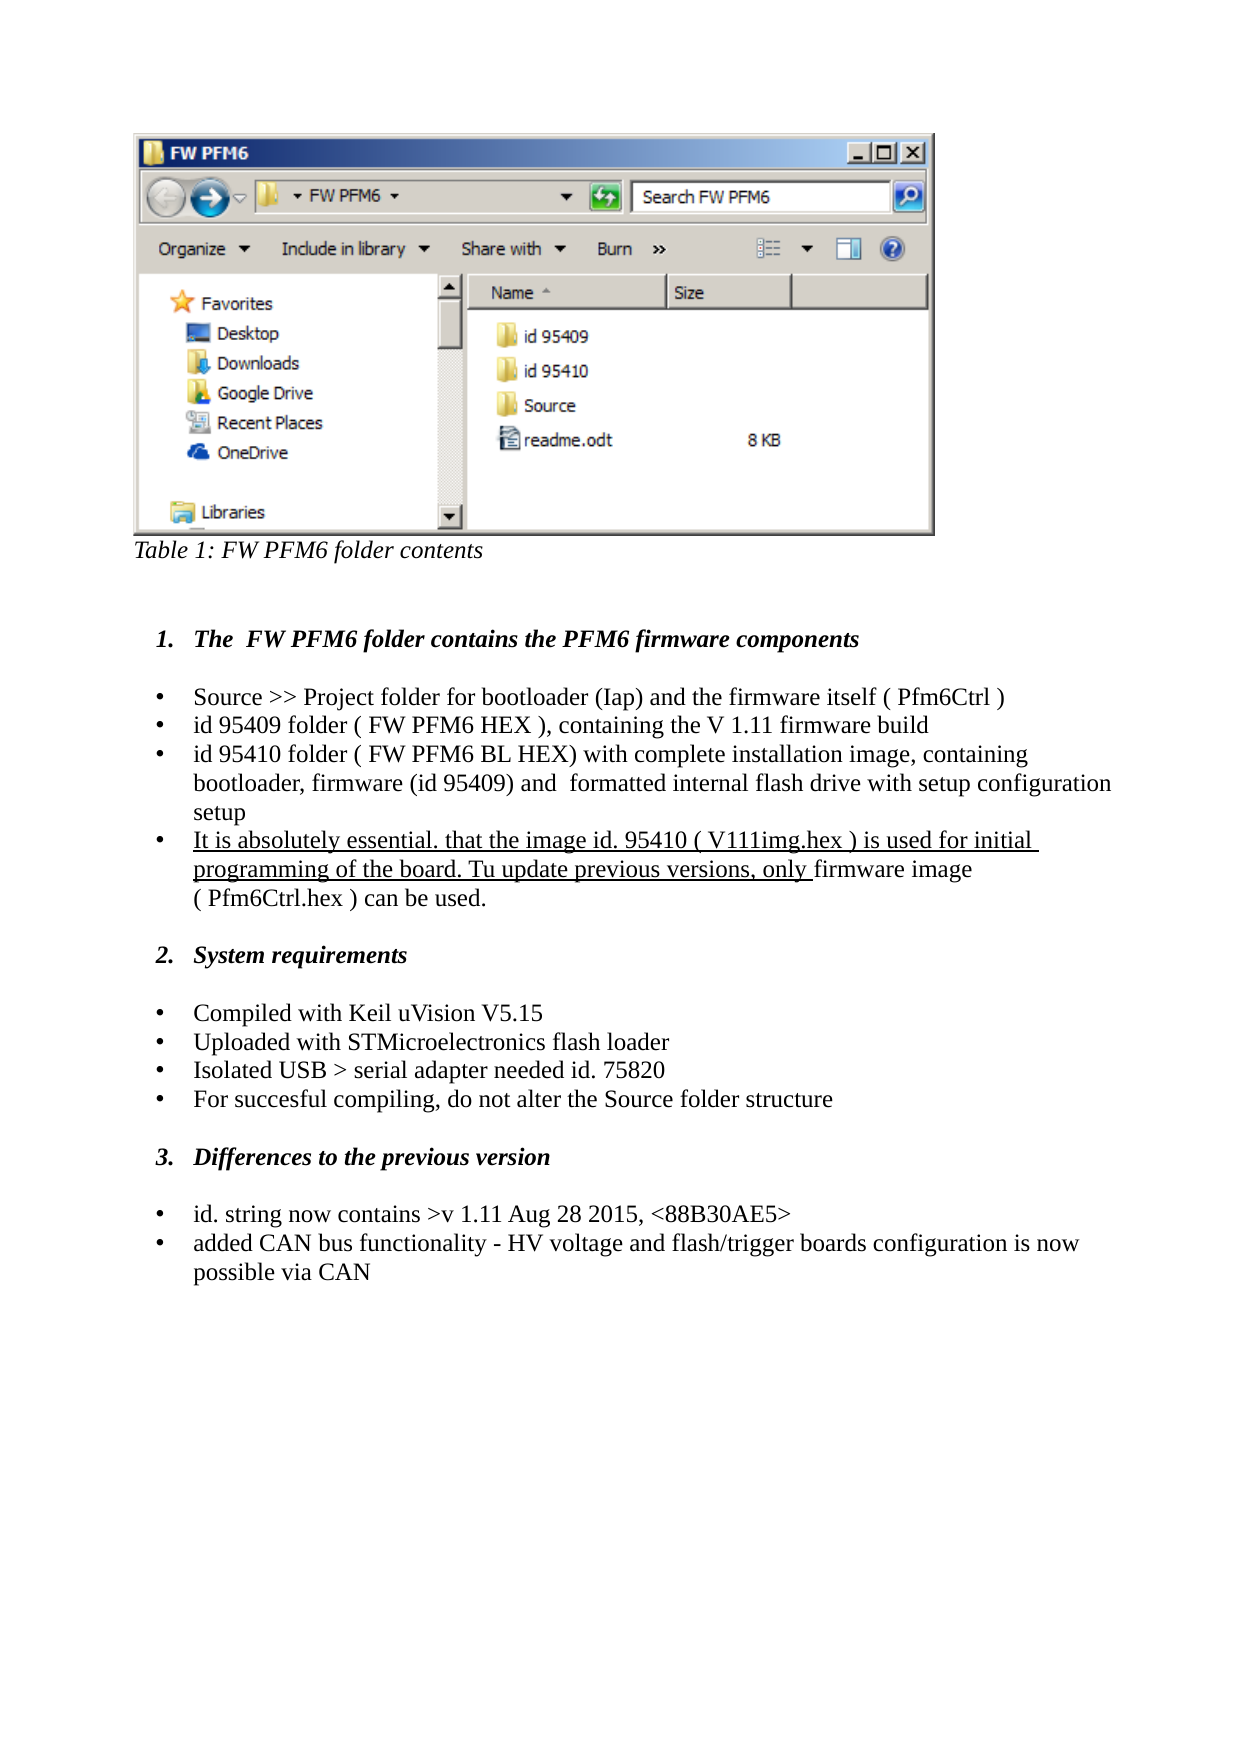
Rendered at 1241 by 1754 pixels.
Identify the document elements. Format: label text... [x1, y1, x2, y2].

list id 95410 folder ( FW PFM6 BL HEX) with complete installation image, containing bootloader, firmware (id 95409) and formatted internal flash drive with setup configuration setup [156, 739, 1122, 825]
list It is absolutely essential. that the image id. 95410 ( V111img.hex ) is used for initial programming of the board. Tu update previous versions, only firmware image ( Pfm6Ctrl.hex ) can be used. [156, 825, 1122, 912]
picture [133, 133, 935, 536]
list The FW PFM6 folder contains the PFM6 firmware components [156, 624, 1122, 653]
list Isolated USB > serial adapter needed id. 75820 [156, 1055, 1122, 1084]
list Source >> Project folder for bootloader (Iap) and the firmware itself ( Pfm6Ctrl ) [156, 682, 1122, 710]
text Table 1: FW PFM6 folder contents [133, 536, 935, 564]
list System requirements [156, 940, 1122, 969]
list Compiled with Keil uVision V5.15 [156, 998, 1122, 1027]
list added CAN bus functionality - HV voltage and flash/trigger boards configuration is now possible via CAN [156, 1228, 1122, 1285]
list Uploaded with STMicroelectronics flash loader [156, 1027, 1122, 1055]
list For succesful compiling, do not alter the Source folder structure [156, 1084, 1122, 1113]
list Differences to the previous version [156, 1142, 1122, 1170]
list id. string now contains >v 1.11 Aug 28 2015, <88B30AE5> [156, 1199, 1122, 1228]
list id 95409 folder ( FW PFM6 HEX ), containing the V 1.11 firmware build [156, 710, 1122, 739]
